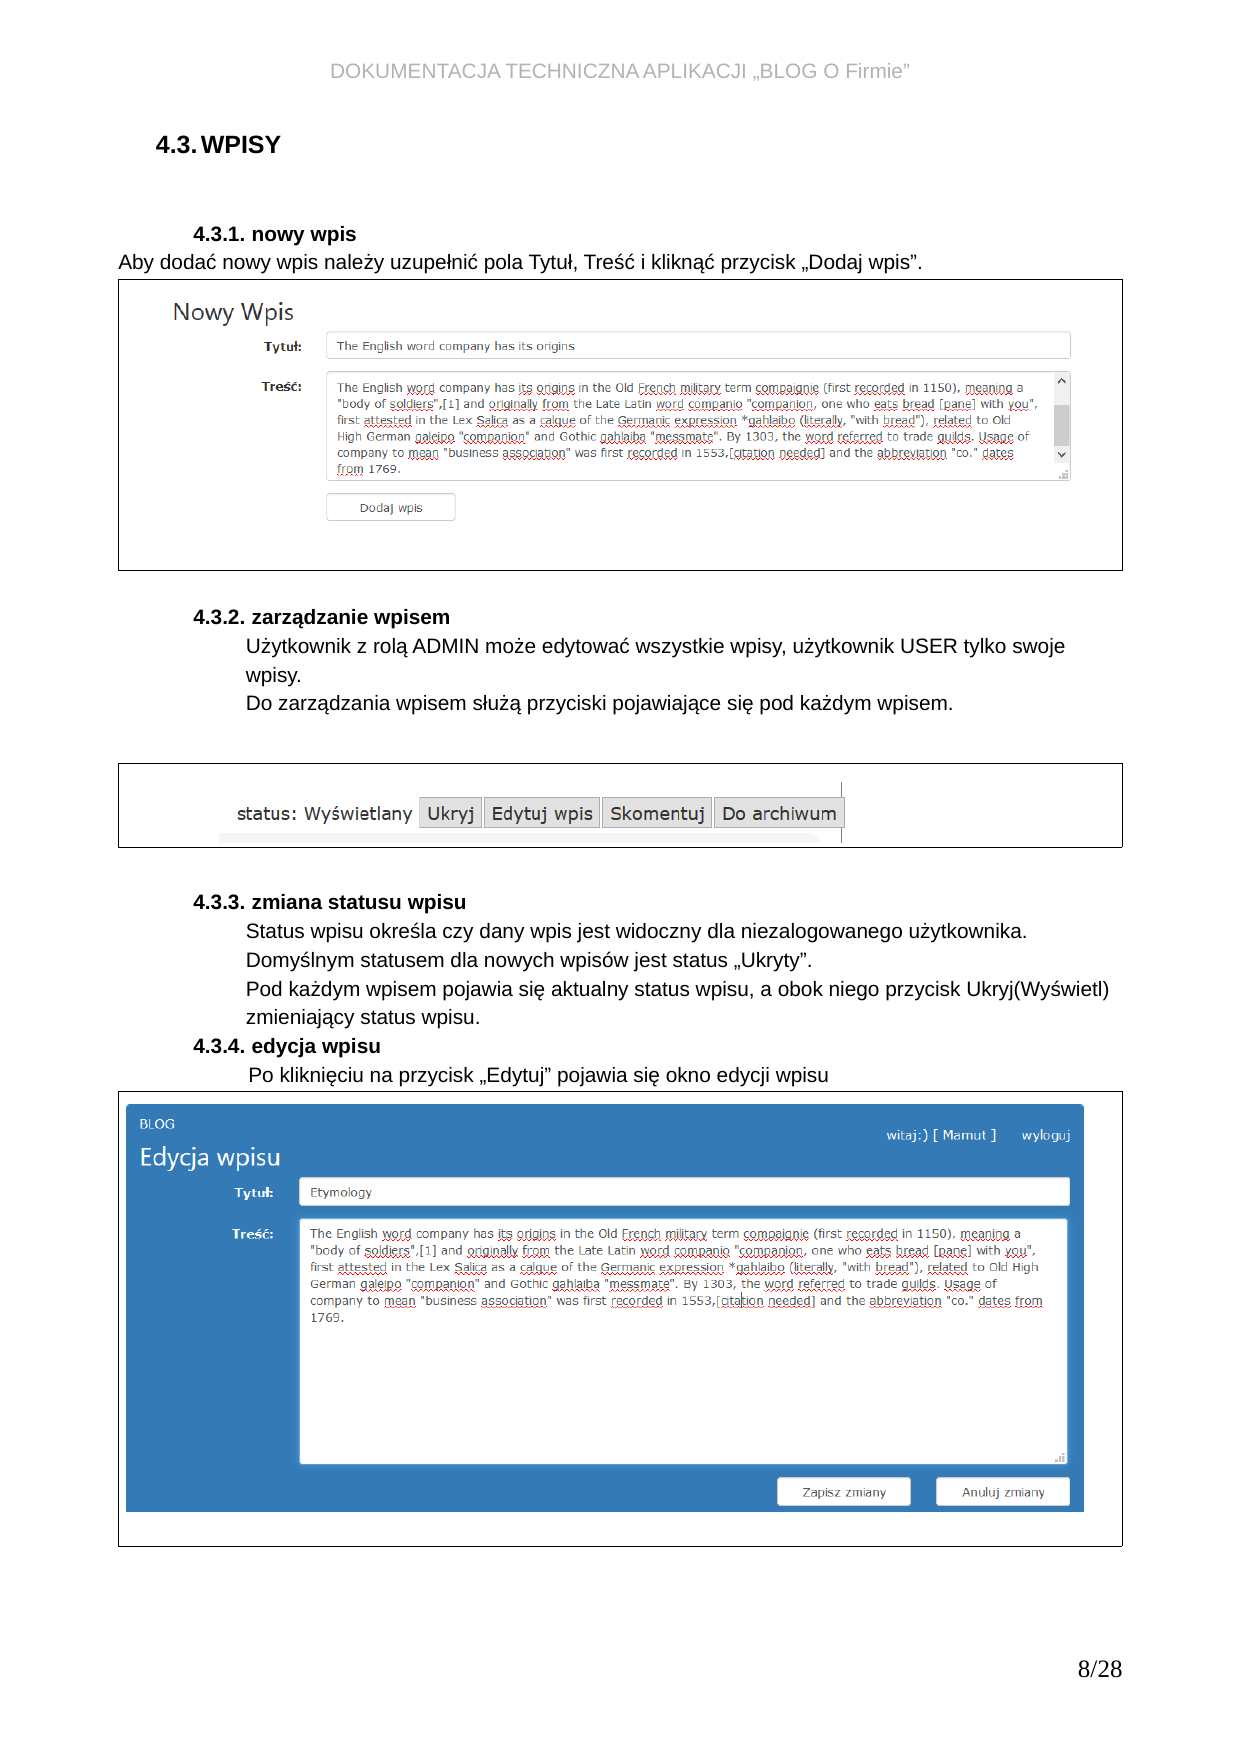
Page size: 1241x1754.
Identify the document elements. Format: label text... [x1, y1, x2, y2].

table_header [119, 1092, 1122, 1546]
list Do zarządzania wpisem służą przyciski pojawiające się pod każdym wpisem. [193, 691, 1122, 715]
list Wpisy [156, 130, 1122, 159]
table_header [119, 764, 1122, 847]
picture [123, 1097, 1117, 1512]
text Po kliknięciu na przycisk „Edytuj” pojawia się okno edycji wpisu [118, 1063, 1122, 1087]
list Nowy wpis [193, 221, 1122, 245]
list Edycja wpisu [193, 1034, 1122, 1058]
picture [163, 284, 1078, 536]
picture [218, 782, 851, 843]
list Użytkownik z rolą ADMIN może edytować wszystkie wpisy, użytkownik USER tylko swoje wpisy. [193, 634, 1122, 686]
list Zmiana statusu wpisu [193, 890, 1122, 914]
list zarządzanie wpisem [193, 605, 1122, 629]
table_header [119, 280, 1122, 570]
list Pod każdym wpisem pojawia się aktualny status wpisu, a obok niego przycisk Ukryj(Wyświetl) zmieniający status wpisu. [193, 976, 1122, 1029]
text Aby dodać nowy wpis należy uzupełnić pola Tytuł, Treść i kliknąć przycisk „Dodaj wpis”. [118, 250, 1122, 274]
list Status wpisu określa czy dany wpis jest widoczny dla niezalogowanego użytkownika. Domyślnym statusem dla nowych wpisów jest status „Ukryty”. [193, 919, 1122, 972]
